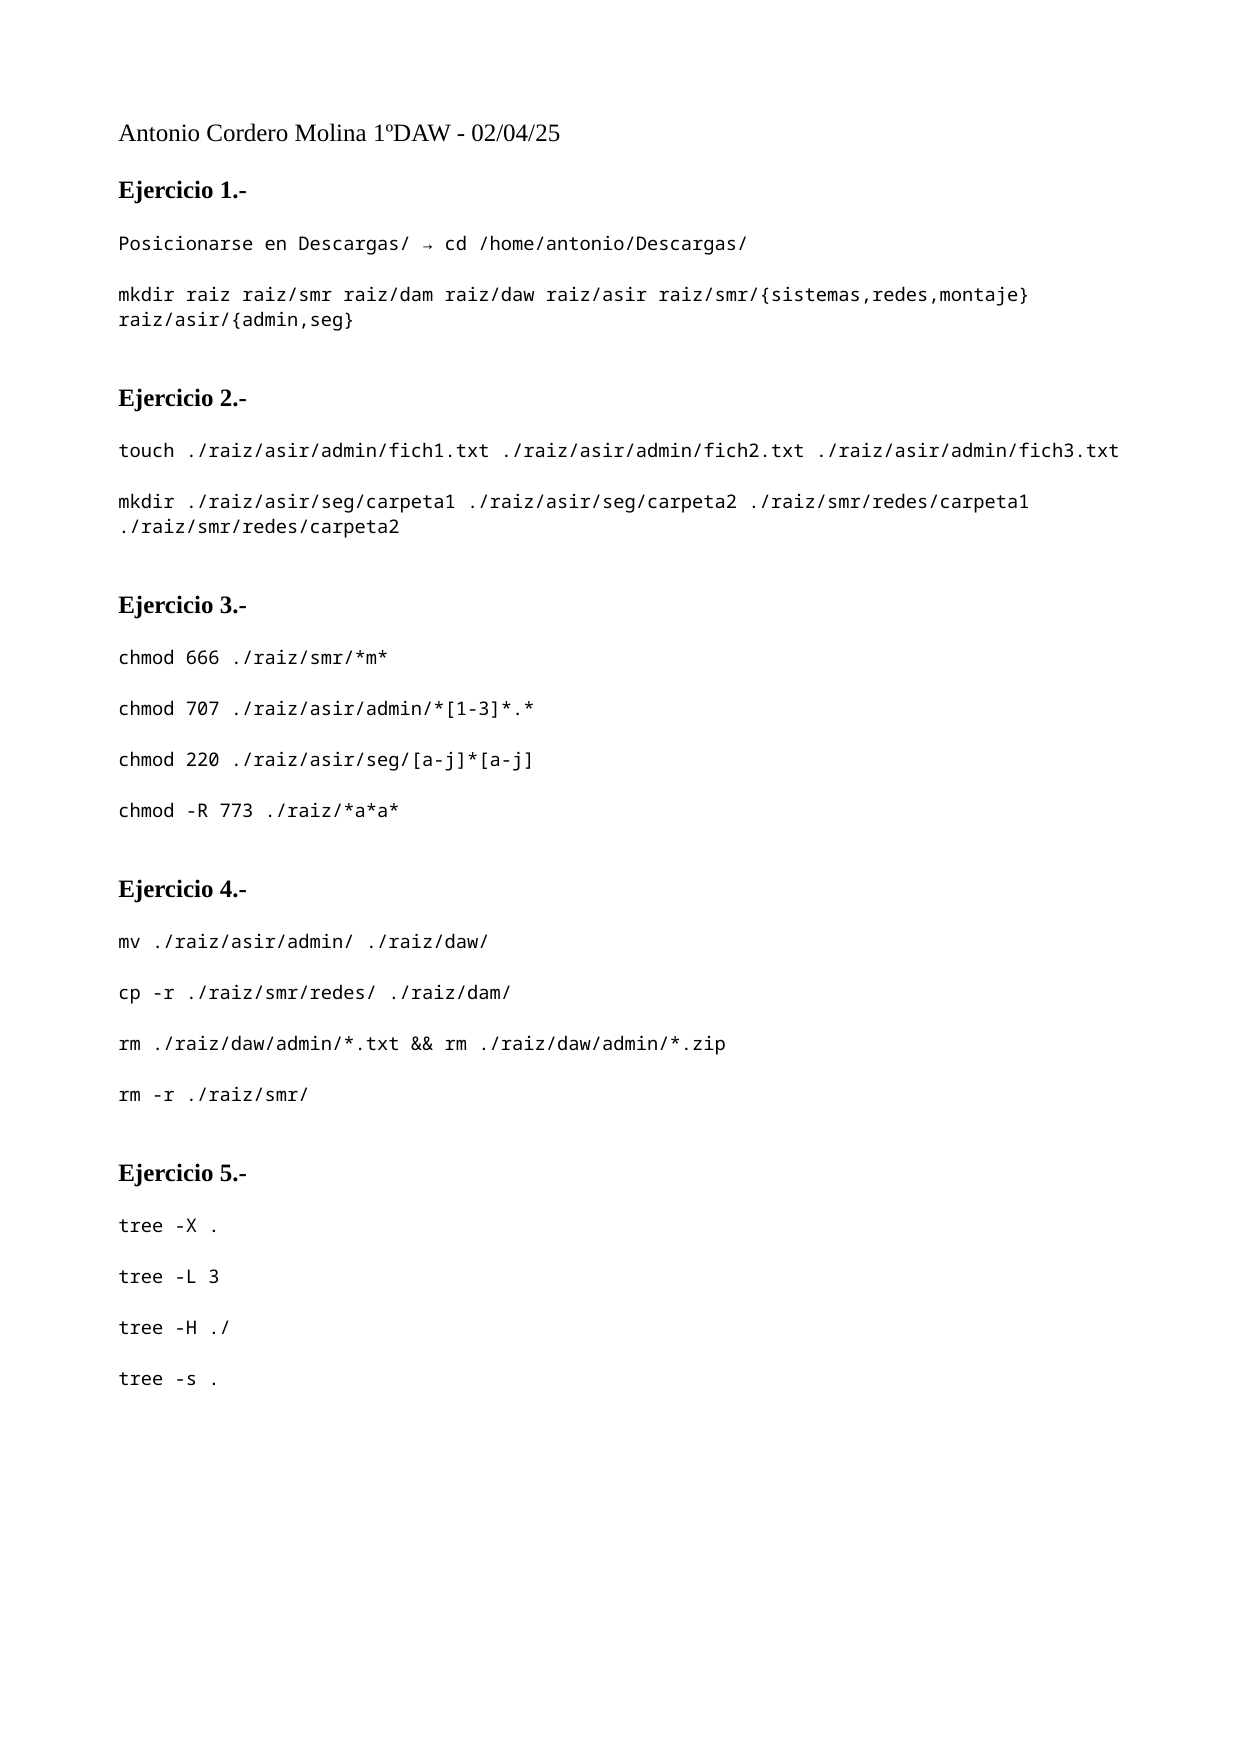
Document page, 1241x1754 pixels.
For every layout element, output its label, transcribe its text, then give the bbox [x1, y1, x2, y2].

text Antonio Cordero Molina 1ºDAW - 02/04/25 [118, 118, 1122, 147]
text chmod 666 ./raiz/smr/*m* [118, 645, 1122, 670]
text Ejercicio 4.- [118, 874, 1122, 903]
text Ejercicio 3.- [118, 590, 1122, 619]
text touch ./raiz/asir/admin/fich1.txt ./raiz/asir/admin/fich2.txt ./raiz/asir/admin/fich3.txt [118, 437, 1122, 463]
text tree -L 3 [118, 1264, 1122, 1289]
text Ejercicio 2.- [118, 383, 1122, 412]
text chmod 220 ./raiz/asir/seg/[a-j]*[a-j] [118, 747, 1122, 772]
text Ejercicio 1.- [118, 176, 1122, 204]
text tree -H ./ [118, 1315, 1122, 1340]
text mkdir ./raiz/asir/seg/carpeta1 ./raiz/asir/seg/carpeta2 ./raiz/smr/redes/carpeta1 ./raiz/smr/redes/carpeta2 [118, 488, 1122, 539]
text chmod -R 773 ./raiz/*a*a* [118, 798, 1122, 823]
text tree -s . [118, 1366, 1122, 1391]
text mv ./raiz/asir/admin/ ./raiz/daw/ [118, 929, 1122, 954]
text Posicionarse en Descargas/ → cd /home/antonio/Descargas/ [118, 230, 1122, 255]
text rm -r ./raiz/smr/ [118, 1082, 1122, 1107]
text rm ./raiz/daw/admin/*.txt && rm ./raiz/daw/admin/*.zip [118, 1031, 1122, 1056]
text Ejercicio 5.- [118, 1158, 1122, 1187]
text tree -X . [118, 1213, 1122, 1238]
text mkdir raiz raiz/smr raiz/dam raiz/daw raiz/asir raiz/smr/{sistemas,redes,montaje} raiz/asir/{admin,seg} [118, 281, 1122, 332]
text cp -r ./raiz/smr/redes/ ./raiz/dam/ [118, 980, 1122, 1005]
text chmod 707 ./raiz/asir/admin/*[1-3]*.* [118, 696, 1122, 721]
